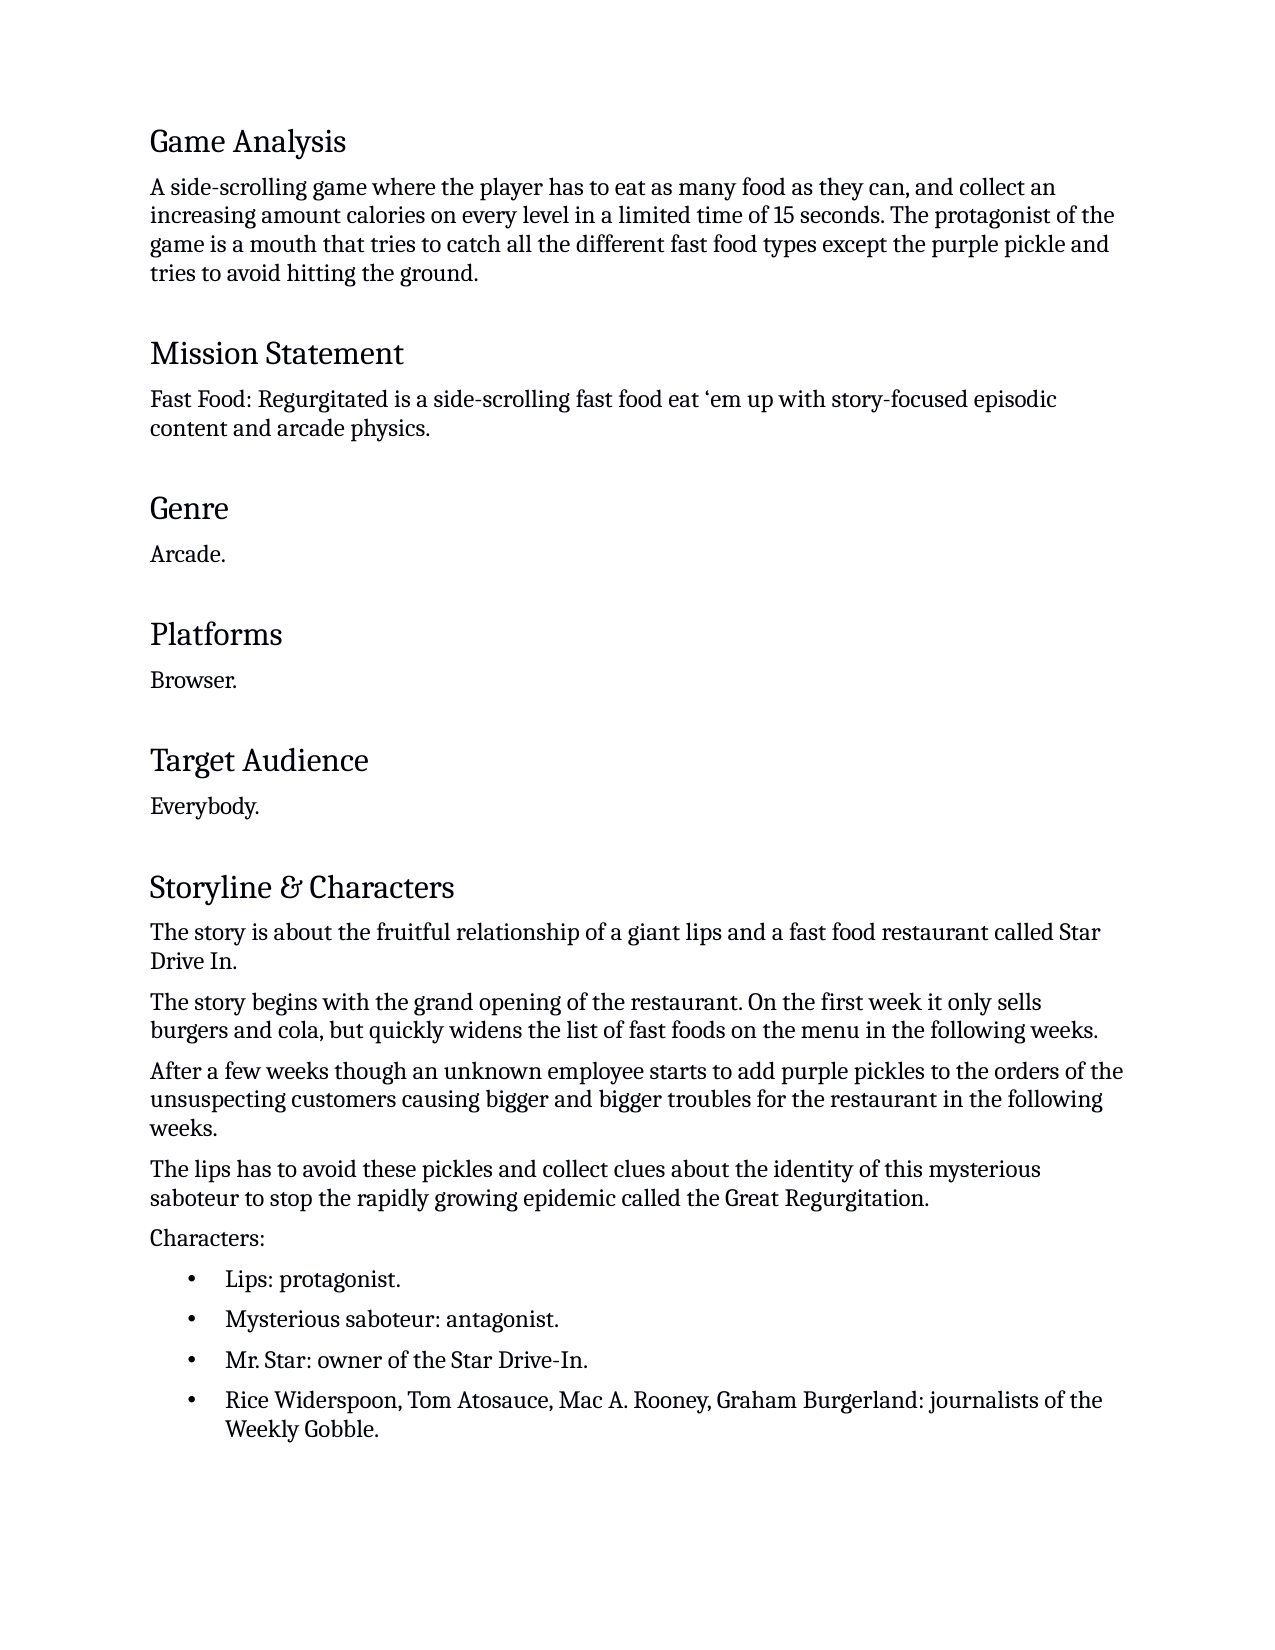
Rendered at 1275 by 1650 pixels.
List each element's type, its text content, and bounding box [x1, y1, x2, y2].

subtitle Mission Statement [150, 335, 1125, 373]
text The story begins with the grand opening of the restaurant. On the first week it only sells burgers and cola, but quickly widens the list of fast foods on the menu in the following weeks. [150, 987, 1125, 1045]
text The story is about the fruitful relationship of a giant lips and a fast food restaurant called Star Drive In. [150, 918, 1125, 976]
text Arcade. [150, 540, 1125, 568]
list Lips: protagonist. [187, 1264, 1125, 1293]
subtitle Genre [150, 489, 1125, 528]
list Mysterious saboteur: antagonist. [187, 1305, 1125, 1334]
text Characters: [150, 1224, 1125, 1253]
text After a few weeks though an unknown employee starts to add purple pickles to the orders of the unsuspecting customers causing bigger and bigger troubles for the restaurant in the following weeks. [150, 1057, 1125, 1143]
subtitle Game Analysis [150, 122, 1125, 161]
text Everybody. [150, 792, 1125, 821]
subtitle Storyline & Characters [150, 868, 1125, 906]
text A side-scrolling game where the player has to eat as many food as they can, and collect an increasing amount calories on every level in a limited time of 15 seconds. The protagonist of the game is a mouth that tries to catch all the different fast food types except the purple pickle and tries to avoid hitting the ground. [150, 172, 1125, 287]
list Mr. Star: owner of the Star Drive-In. [187, 1346, 1125, 1374]
subtitle Platforms [150, 616, 1125, 654]
text Browser. [150, 666, 1125, 694]
list Rice Widerspoon, Tom Atosauce, Mac A. Rooney, Graham Burgerland: journalists of the Weekly Gobble. [187, 1386, 1125, 1443]
text Fast Food: Regurgitated is a side-scrolling fast food eat ‘em up with story-focused episodic content and arcade physics. [150, 385, 1125, 442]
subtitle Target Audience [150, 742, 1125, 780]
text The lips has to avoid these pickles and collect clues about the identity of this mysterious saboteur to stop the rapidly growing epidemic called the Great Regurgitation. [150, 1155, 1125, 1212]
